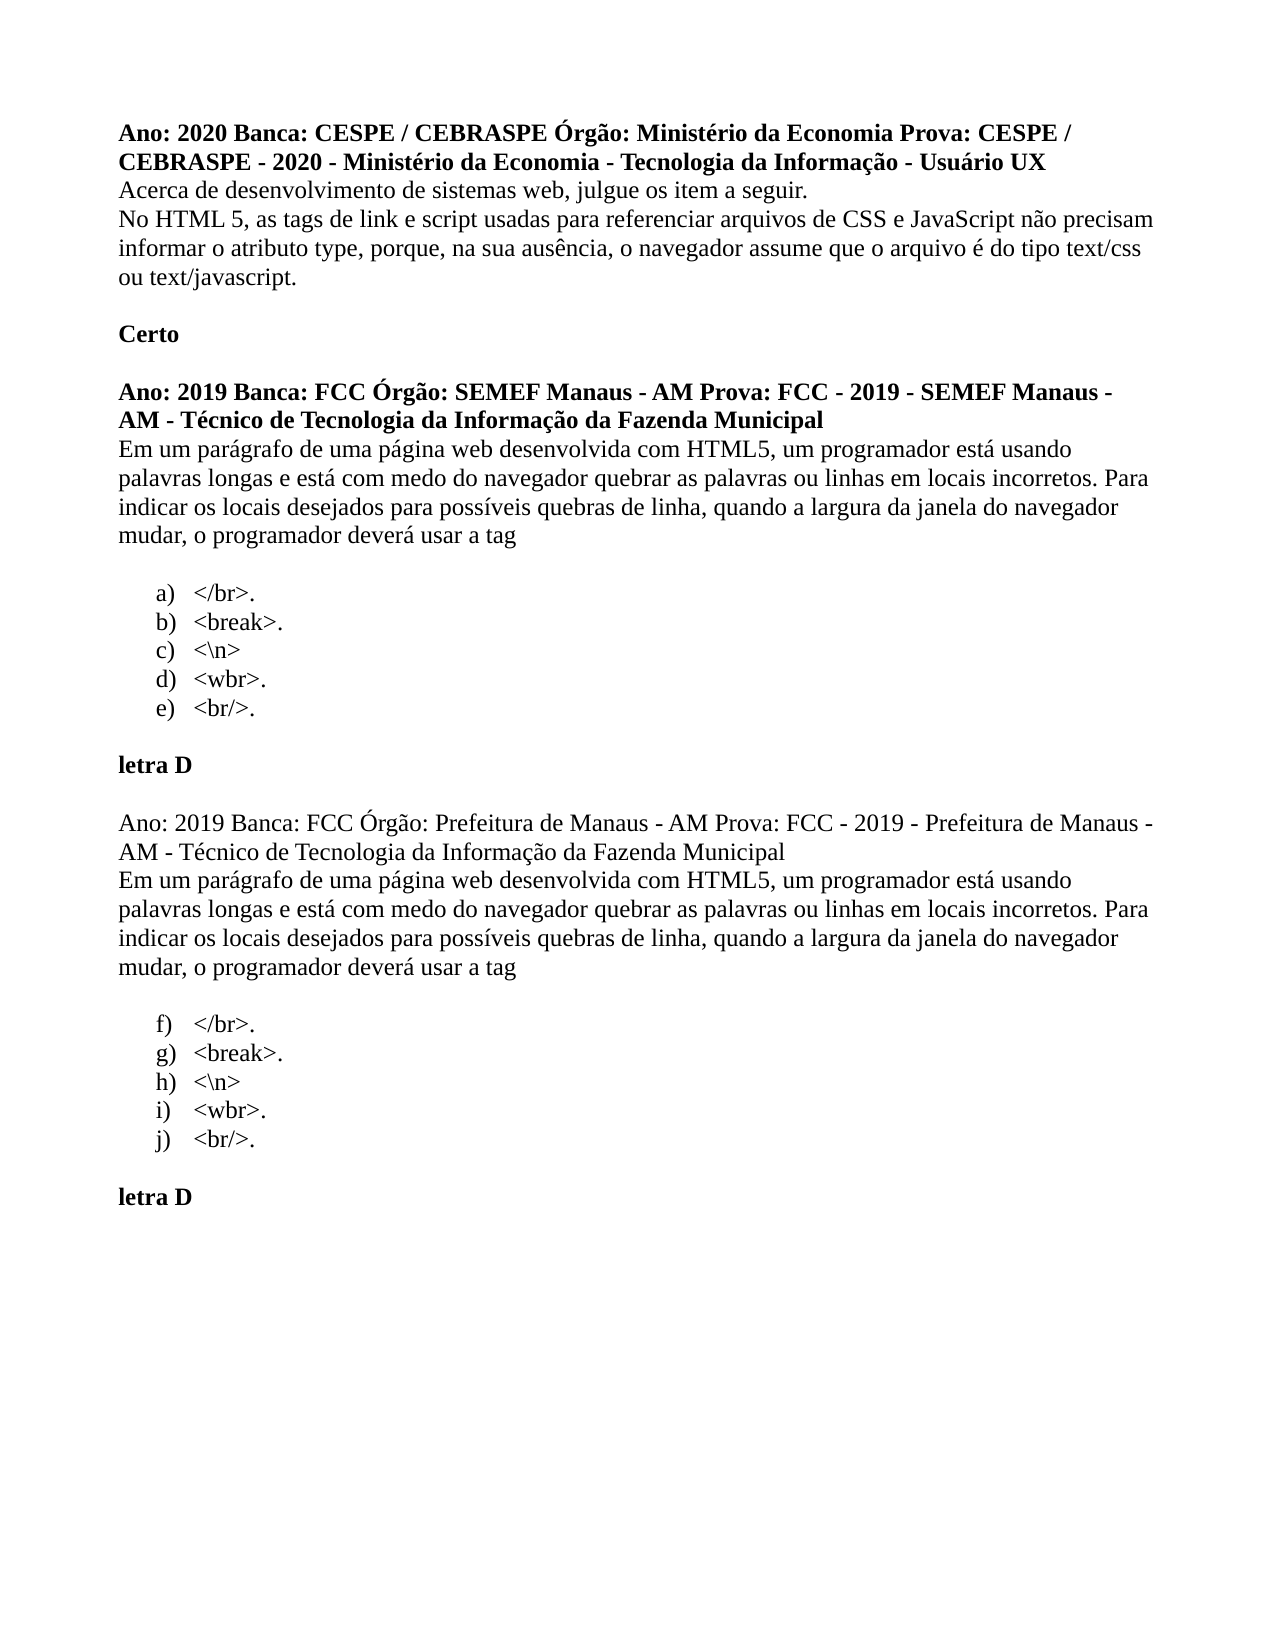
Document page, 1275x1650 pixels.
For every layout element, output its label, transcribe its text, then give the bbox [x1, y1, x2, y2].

text Acerca de desenvolvimento de sistemas web, julgue os item a seguir. [118, 176, 1157, 204]
list </br>. [156, 578, 1157, 607]
list <wbr>. [156, 1096, 1157, 1124]
list <break>. [156, 1038, 1157, 1067]
text Em um parágrafo de uma página web desenvolvida com HTML5, um programador está usando palavras longas e está com medo do navegador quebrar as palavras ou linhas em locais incorretos. Para indicar os locais desejados para possíveis quebras de linha, quando a largura da janela do navegador mudar, o programador deverá usar a tag [118, 434, 1157, 549]
text letra D [118, 1182, 1157, 1211]
list </br>. [156, 1009, 1157, 1038]
text Ano: 2020 Banca: CESPE / CEBRASPE Órgão: Ministério da Economia Prova: CESPE / CEBRASPE - 2020 - Ministério da Economia - Tecnologia da Informação - Usuário UX [118, 118, 1157, 176]
text Em um parágrafo de uma página web desenvolvida com HTML5, um programador está usando palavras longas e está com medo do navegador quebrar as palavras ou linhas em locais incorretos. Para indicar os locais desejados para possíveis quebras de linha, quando a largura da janela do navegador mudar, o programador deverá usar a tag [118, 866, 1157, 981]
text Ano: 2019 Banca: FCC Órgão: Prefeitura de Manaus - AM Prova: FCC - 2019 - Prefeitura de Manaus - AM - Técnico de Tecnologia da Informação da Fazenda Municipal [118, 808, 1157, 866]
list <\n> [156, 636, 1157, 664]
list <break>. [156, 607, 1157, 636]
list <wbr>. [156, 664, 1157, 693]
text No HTML 5, as tags de link e script usadas para referenciar arquivos de CSS e JavaScript não precisam informar o atributo type, porque, na sua ausência, o navegador assume que o arquivo é do tipo text/css ou text/javascript. [118, 204, 1157, 291]
text letra D [118, 751, 1157, 779]
list <br/>. [156, 693, 1157, 722]
text Ano: 2019 Banca: FCC Órgão: SEMEF Manaus - AM Prova: FCC - 2019 - SEMEF Manaus - AM - Técnico de Tecnologia da Informação da Fazenda Municipal [118, 377, 1157, 434]
list <\n> [156, 1067, 1157, 1096]
list <br/>. [156, 1124, 1157, 1153]
text Certo [118, 319, 1157, 348]
